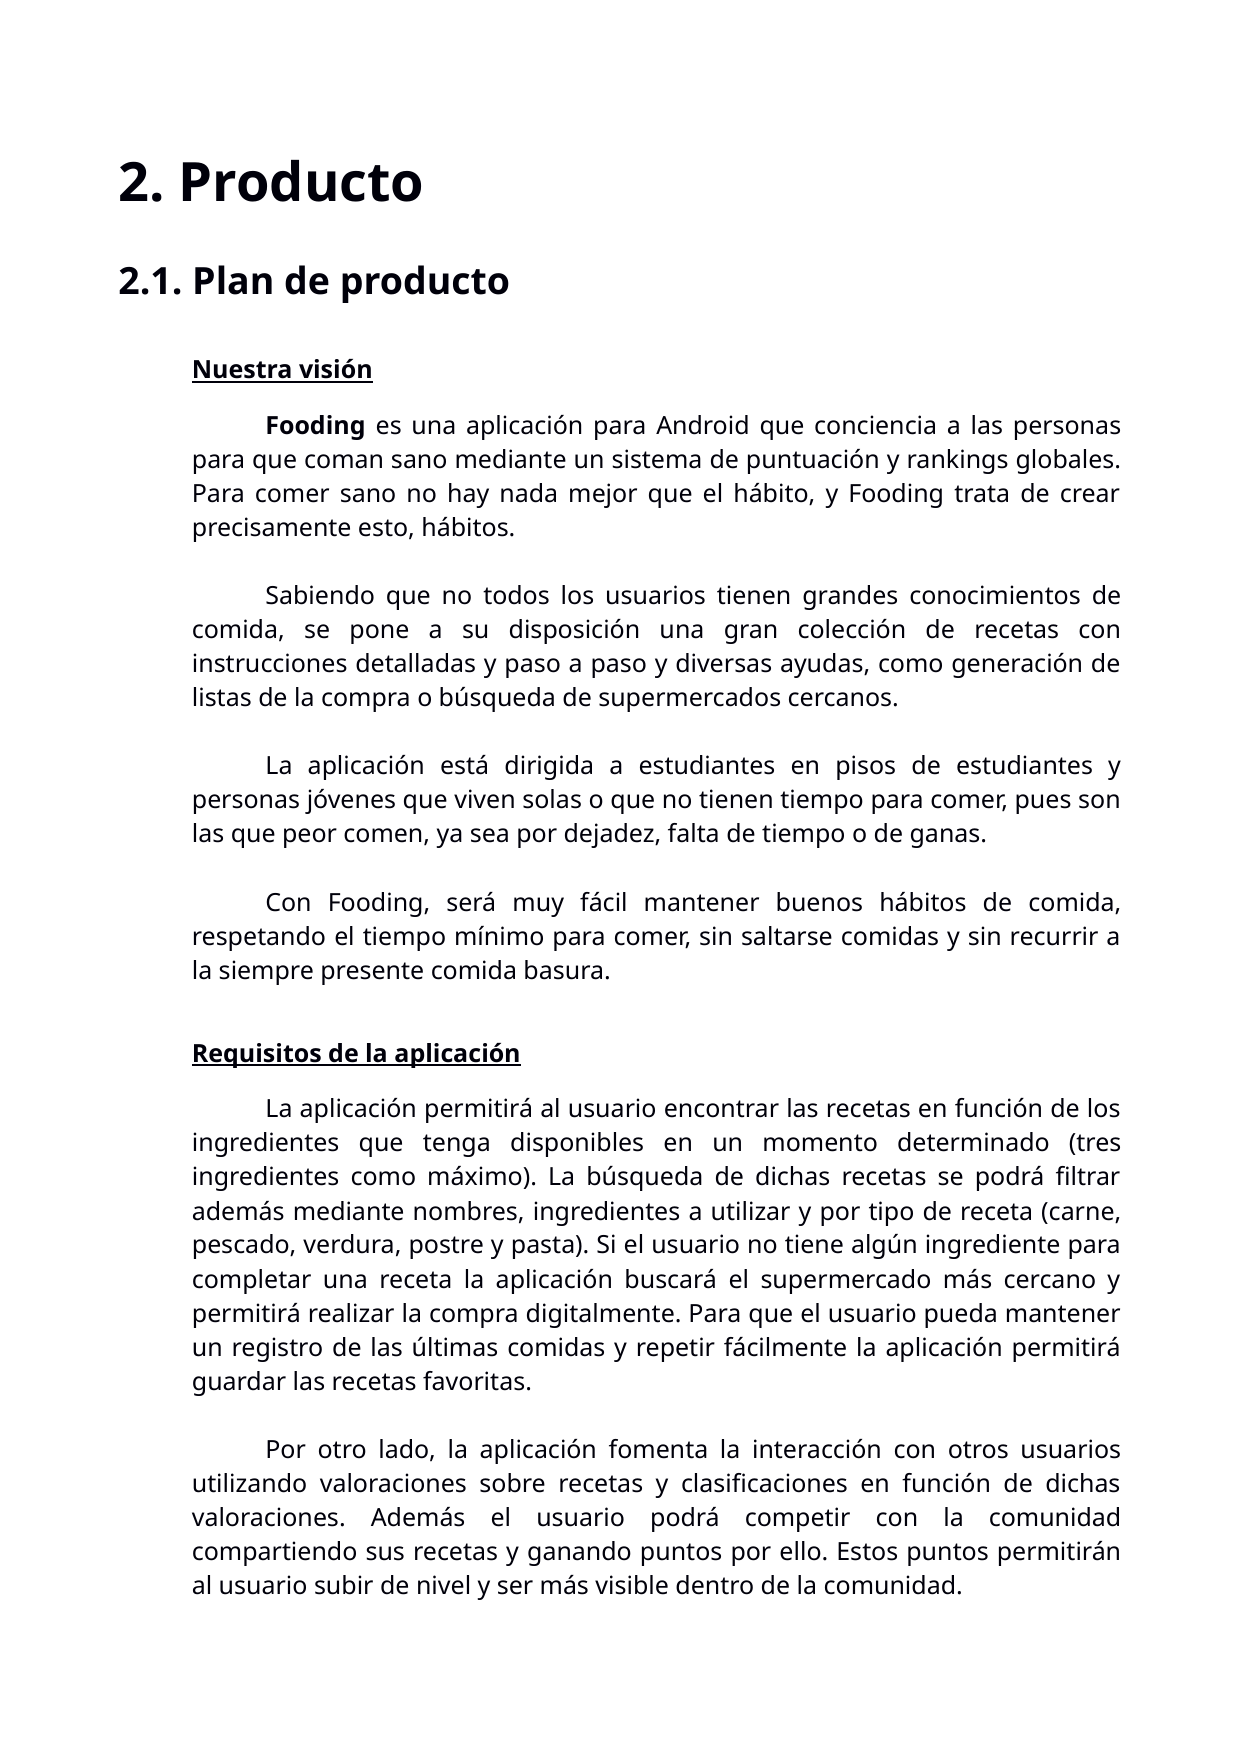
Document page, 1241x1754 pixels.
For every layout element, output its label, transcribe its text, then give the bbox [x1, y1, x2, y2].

text Nuestra visión [192, 352, 1122, 386]
subtitle 2. Producto [118, 143, 1122, 217]
text La aplicación está dirigida a estudiantes en pisos de estudiantes y personas jóvenes que viven solas o que no tienen tiempo para comer, pues son las que peor comen, ya sea por dejadez, falta de tiempo o de ganas. [192, 748, 1122, 850]
text Fooding es una aplicación para Android que conciencia a las personas para que coman sano mediante un sistema de puntuación y rankings globales. Para comer sano no hay nada mejor que el hábito, y Fooding trata de crear precisamente esto, hábitos. [192, 407, 1122, 544]
text Requisitos de la aplicación [192, 1036, 1122, 1069]
text Por otro lado, la aplicación fomenta la interacción con otros usuarios utilizando valoraciones sobre recetas y clasificaciones en función de dichas valoraciones. Además el usuario podrá competir con la comunidad compartiendo sus recetas y ganando puntos por ello. Estos puntos permitirán al usuario subir de nivel y ser más visible dentro de la comunidad. [192, 1432, 1122, 1602]
subtitle 2.1. Plan de producto [118, 254, 1122, 305]
text Sabiendo que no todos los usuarios tienen grandes conocimientos de comida, se pone a su disposición una gran colección de recetas con instrucciones detalladas y paso a paso y diversas ayudas, como generación de listas de la compra o búsqueda de supermercados cercanos. [192, 578, 1122, 714]
text Con Fooding, será muy fácil mantener buenos hábitos de comida, respetando el tiempo mínimo para comer, sin saltarse comidas y sin recurrir a la siempre presente comida basura. [192, 884, 1122, 986]
text La aplicación permitirá al usuario encontrar las recetas en función de los ingredientes que tenga disponibles en un momento determinado (tres ingredientes como máximo). La búsqueda de dichas recetas se podrá filtrar además mediante nombres, ingredientes a utilizar y por tipo de receta (carne, pescado, verdura, postre y pasta). Si el usuario no tiene algún ingrediente para completar una receta la aplicación buscará el supermercado más cercano y permitirá realizar la compra digitalmente. Para que el usuario pueda mantener un registro de las últimas comidas y repetir fácilmente la aplicación permitirá guardar las recetas favoritas. [192, 1091, 1122, 1397]
